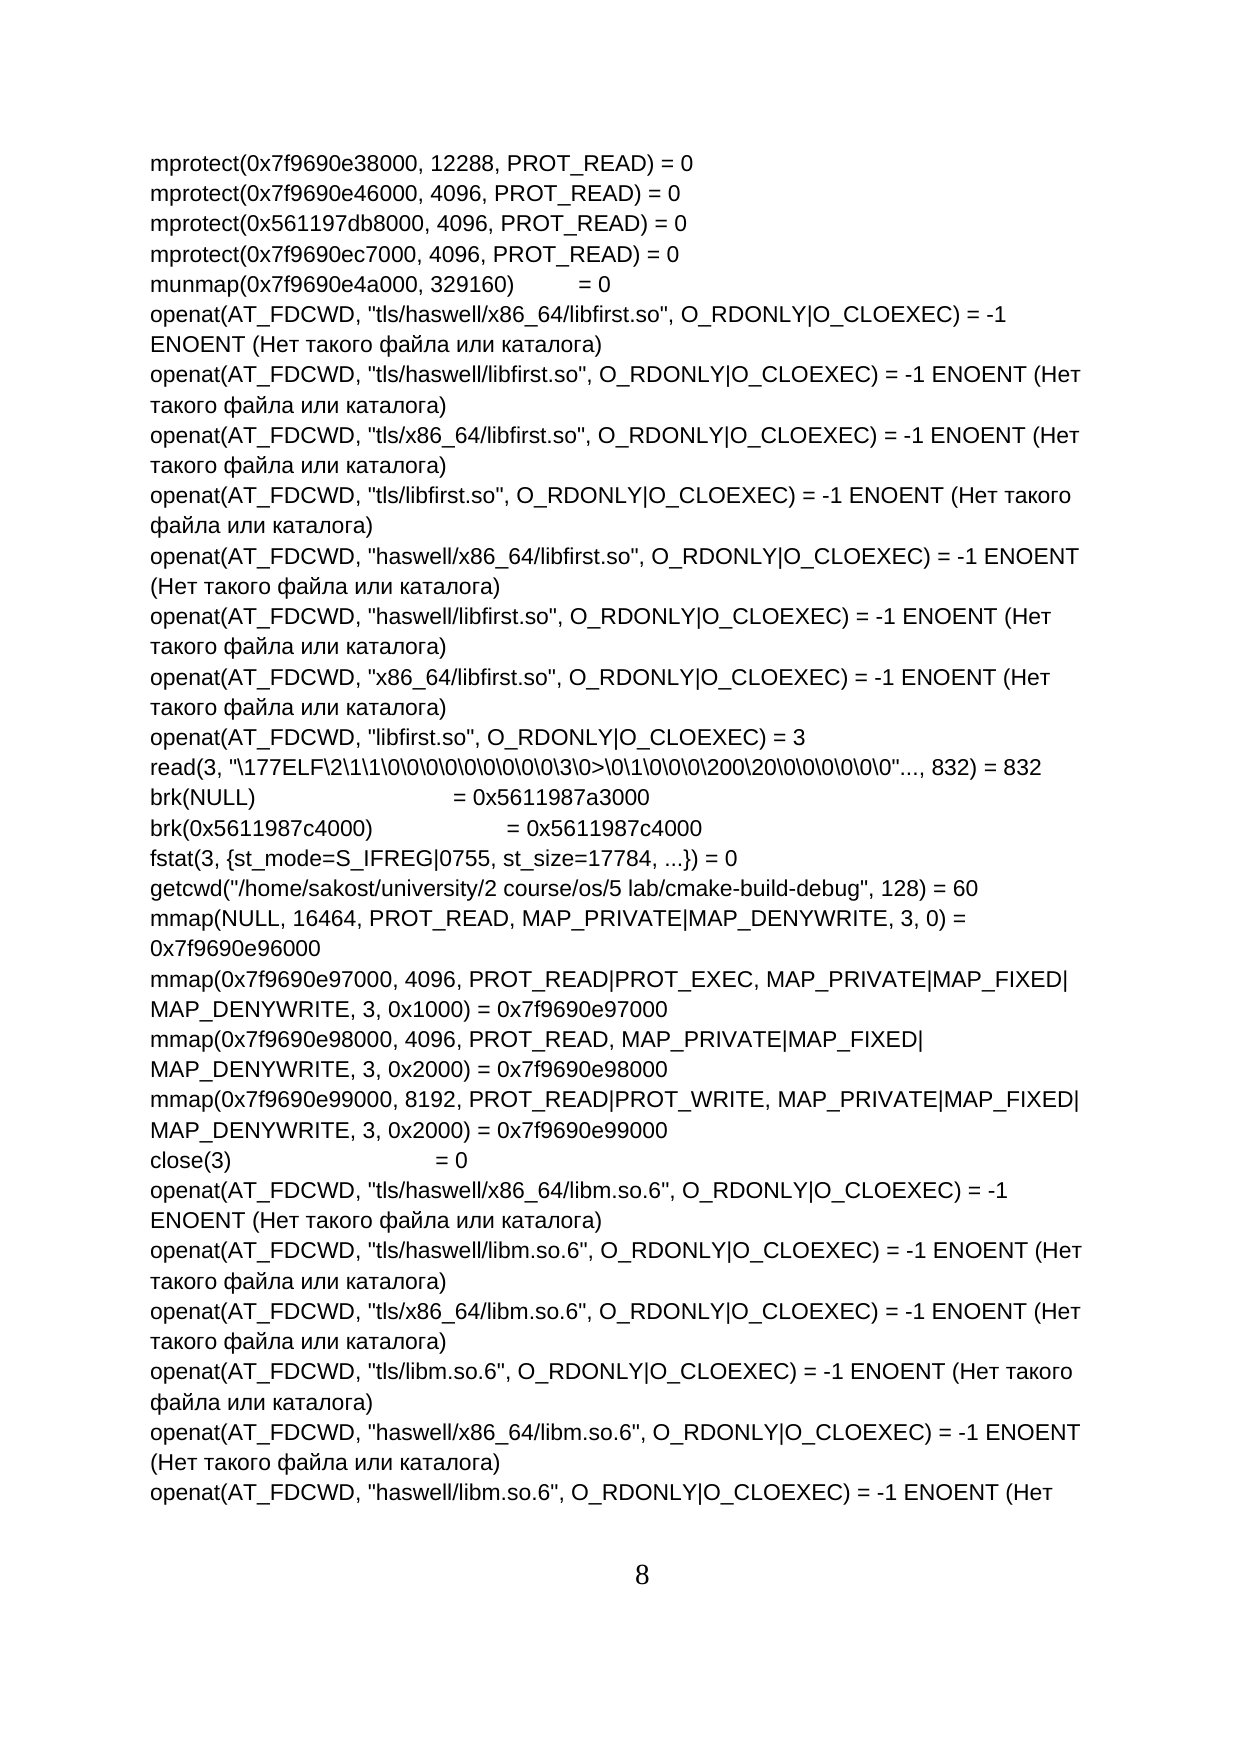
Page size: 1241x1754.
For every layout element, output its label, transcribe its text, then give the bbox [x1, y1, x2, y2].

text openat(AT_FDCWD, "tls/haswell/x86_64/libm.so.6", O_RDONLY|O_CLOEXEC) = -1 ENOENT (Нет такого файла или каталога) [150, 1177, 1091, 1234]
text openat(AT_FDCWD, "libfirst.so", O_RDONLY|O_CLOEXEC) = 3 [150, 724, 1091, 750]
text close(3) = 0 [150, 1147, 1091, 1173]
text mprotect(0x7f9690ec7000, 4096, PROT_READ) = 0 [150, 241, 1091, 267]
text openat(AT_FDCWD, "tls/libm.so.6", O_RDONLY|O_CLOEXEC) = -1 ENOENT (Нет такого файла или каталога) [150, 1358, 1091, 1415]
text openat(AT_FDCWD, "tls/x86_64/libm.so.6", O_RDONLY|O_CLOEXEC) = -1 ENOENT (Нет такого файла или каталога) [150, 1298, 1091, 1354]
text openat(AT_FDCWD, "x86_64/libfirst.so", O_RDONLY|O_CLOEXEC) = -1 ENOENT (Нет такого файла или каталога) [150, 663, 1091, 720]
text read(3, "\177ELF\2\1\1\0\0\0\0\0\0\0\0\0\3\0>\0\1\0\0\0\200\20\0\0\0\0\0\0"..., 832) = 832 [150, 754, 1091, 781]
text openat(AT_FDCWD, "tls/x86_64/libfirst.so", O_RDONLY|O_CLOEXEC) = -1 ENOENT (Нет такого файла или каталога) [150, 422, 1091, 478]
text getcwd("/home/sakost/university/2 course/os/5 lab/cmake-build-debug", 128) = 60 [150, 875, 1091, 901]
text openat(AT_FDCWD, "haswell/libm.so.6", O_RDONLY|O_CLOEXEC) = -1 ENOENT (Нет [150, 1479, 1091, 1506]
text munmap(0x7f9690e4a000, 329160) = 0 [150, 271, 1091, 297]
text brk(NULL) = 0x5611987a3000 [150, 784, 1091, 811]
text fstat(3, {st_mode=S_IFREG|0755, st_size=17784, ...}) = 0 [150, 845, 1091, 871]
text mmap(0x7f9690e98000, 4096, PROT_READ, MAP_PRIVATE|MAP_FIXED|MAP_DENYWRITE, 3, 0x2000) = 0x7f9690e98000 [150, 1026, 1091, 1083]
text openat(AT_FDCWD, "tls/haswell/libfirst.so", O_RDONLY|O_CLOEXEC) = -1 ENOENT (Нет такого файла или каталога) [150, 361, 1091, 418]
text mprotect(0x561197db8000, 4096, PROT_READ) = 0 [150, 210, 1091, 237]
text openat(AT_FDCWD, "tls/haswell/libm.so.6", O_RDONLY|O_CLOEXEC) = -1 ENOENT (Нет такого файла или каталога) [150, 1237, 1091, 1294]
text openat(AT_FDCWD, "haswell/x86_64/libfirst.so", O_RDONLY|O_CLOEXEC) = -1 ENOENT (Нет такого файла или каталога) [150, 543, 1091, 599]
text openat(AT_FDCWD, "haswell/libfirst.so", O_RDONLY|O_CLOEXEC) = -1 ENOENT (Нет такого файла или каталога) [150, 603, 1091, 660]
text mprotect(0x7f9690e46000, 4096, PROT_READ) = 0 [150, 180, 1091, 207]
text mmap(0x7f9690e99000, 8192, PROT_READ|PROT_WRITE, MAP_PRIVATE|MAP_FIXED|MAP_DENYWRITE, 3, 0x2000) = 0x7f9690e99000 [150, 1086, 1091, 1143]
text openat(AT_FDCWD, "haswell/x86_64/libm.so.6", O_RDONLY|O_CLOEXEC) = -1 ENOENT (Нет такого файла или каталога) [150, 1419, 1091, 1475]
text openat(AT_FDCWD, "tls/haswell/x86_64/libfirst.so", O_RDONLY|O_CLOEXEC) = -1 ENOENT (Нет такого файла или каталога) [150, 301, 1091, 358]
text mprotect(0x7f9690e38000, 12288, PROT_READ) = 0 [150, 150, 1091, 176]
text brk(0x5611987c4000) = 0x5611987c4000 [150, 814, 1091, 841]
text openat(AT_FDCWD, "tls/libfirst.so", O_RDONLY|O_CLOEXEC) = -1 ENOENT (Нет такого файла или каталога) [150, 482, 1091, 539]
text mmap(0x7f9690e97000, 4096, PROT_READ|PROT_EXEC, MAP_PRIVATE|MAP_FIXED|MAP_DENYWRITE, 3, 0x1000) = 0x7f9690e97000 [150, 966, 1091, 1022]
text mmap(NULL, 16464, PROT_READ, MAP_PRIVATE|MAP_DENYWRITE, 3, 0) = 0x7f9690e96000 [150, 905, 1091, 962]
